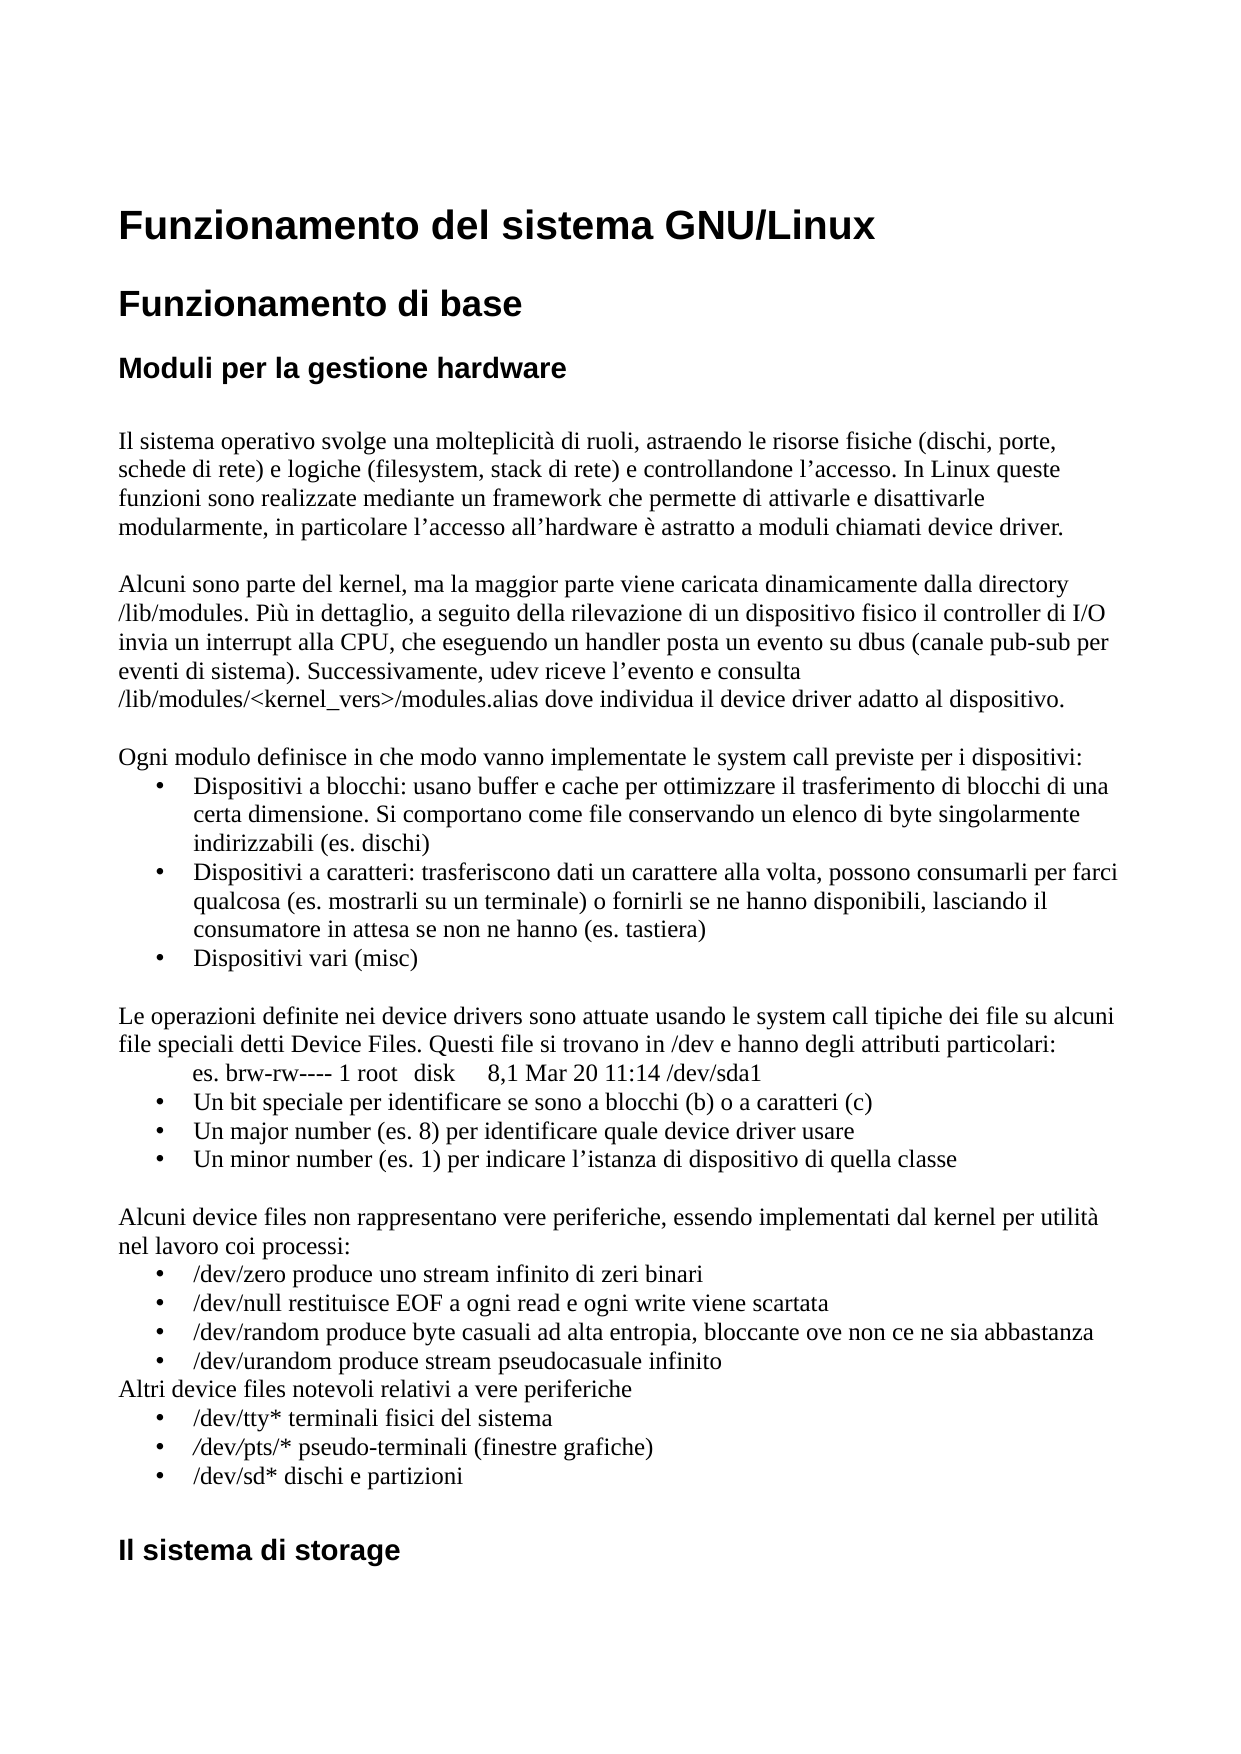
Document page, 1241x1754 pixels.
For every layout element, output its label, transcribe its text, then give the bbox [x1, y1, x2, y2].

list Un minor number (es. 1) per indicare l’istanza di dispositivo di quella classe [156, 1144, 1122, 1173]
list /dev/sd* dischi e partizioni [156, 1461, 1122, 1489]
subtitle Funzionamento di base [118, 282, 1122, 324]
list /dev/zero produce uno stream infinito di zeri binari [156, 1259, 1122, 1288]
subtitle Il sistema di storage [118, 1533, 1122, 1567]
list /dev/null restituisce EOF a ogni read e ogni write viene scartata [156, 1288, 1122, 1317]
list Un bit speciale per identificare se sono a blocchi (b) o a caratteri (c) [156, 1087, 1122, 1116]
list Dispositivi vari (misc) [156, 943, 1122, 972]
list Dispositivi a blocchi: usano buffer e cache per ottimizzare il trasferimento di blocchi di una certa dimensione. Si comportano come file conservando un elenco di byte singolarmente indirizzabili (es. dischi) [156, 771, 1122, 857]
list /dev/pts/* pseudo-terminali (finestre grafiche) [156, 1432, 1122, 1461]
text es. brw-rw---- 1 root disk 8,1 Mar 20 11:14 /dev/sda1 [118, 1058, 1122, 1087]
text Alcuni sono parte del kernel, ma la maggior parte viene caricata dinamicamente dalla directory /lib/modules. Più in dettaglio, a seguito della rilevazione di un dispositivo fisico il controller di I/O invia un interrupt alla CPU, che eseguendo un handler posta un evento su dbus (canale pub-sub per eventi di sistema). Successivamente, udev riceve l’evento e consulta /lib/modules/<kernel_vers>/modules.alias dove individua il device driver adatto al dispositivo. [118, 569, 1122, 713]
list /dev/urandom produce stream pseudocasuale infinito [156, 1346, 1122, 1374]
text Le operazioni definite nei device drivers sono attuate usando le system call tipiche dei file su alcuni file speciali detti Device Files. Questi file si trovano in /dev e hanno degli attributi particolari: [118, 1001, 1122, 1058]
subtitle Moduli per la gestione hardware [118, 351, 1122, 384]
subtitle Funzionamento del sistema GNU/Linux [118, 201, 1122, 248]
text Ogni modulo definisce in che modo vanno implementate le system call previste per i dispositivi: [118, 742, 1122, 771]
list Dispositivi a caratteri: trasferiscono dati un carattere alla volta, possono consumarli per farci qualcosa (es. mostrarli su un terminale) o fornirli se ne hanno disponibili, lasciando il consumatore in attesa se non ne hanno (es. tastiera) [156, 857, 1122, 943]
list /dev/tty* terminali fisici del sistema [156, 1403, 1122, 1432]
text Il sistema operativo svolge una molteplicità di ruoli, astraendo le risorse fisiche (dischi, porte, schede di rete) e logiche (filesystem, stack di rete) e controllandone l’accesso. In Linux queste funzioni sono realizzate mediante un framework che permette di attivarle e disattivarle modularmente, in particolare l’accesso all’hardware è astratto a moduli chiamati device driver. [118, 426, 1122, 541]
text Altri device files notevoli relativi a vere periferiche [118, 1374, 1122, 1403]
list Un major number (es. 8) per identificare quale device driver usare [156, 1116, 1122, 1144]
list /dev/random produce byte casuali ad alta entropia, bloccante ove non ce ne sia abbastanza [156, 1317, 1122, 1346]
text Alcuni device files non rappresentano vere periferiche, essendo implementati dal kernel per utilità nel lavoro coi processi: [118, 1202, 1122, 1259]
